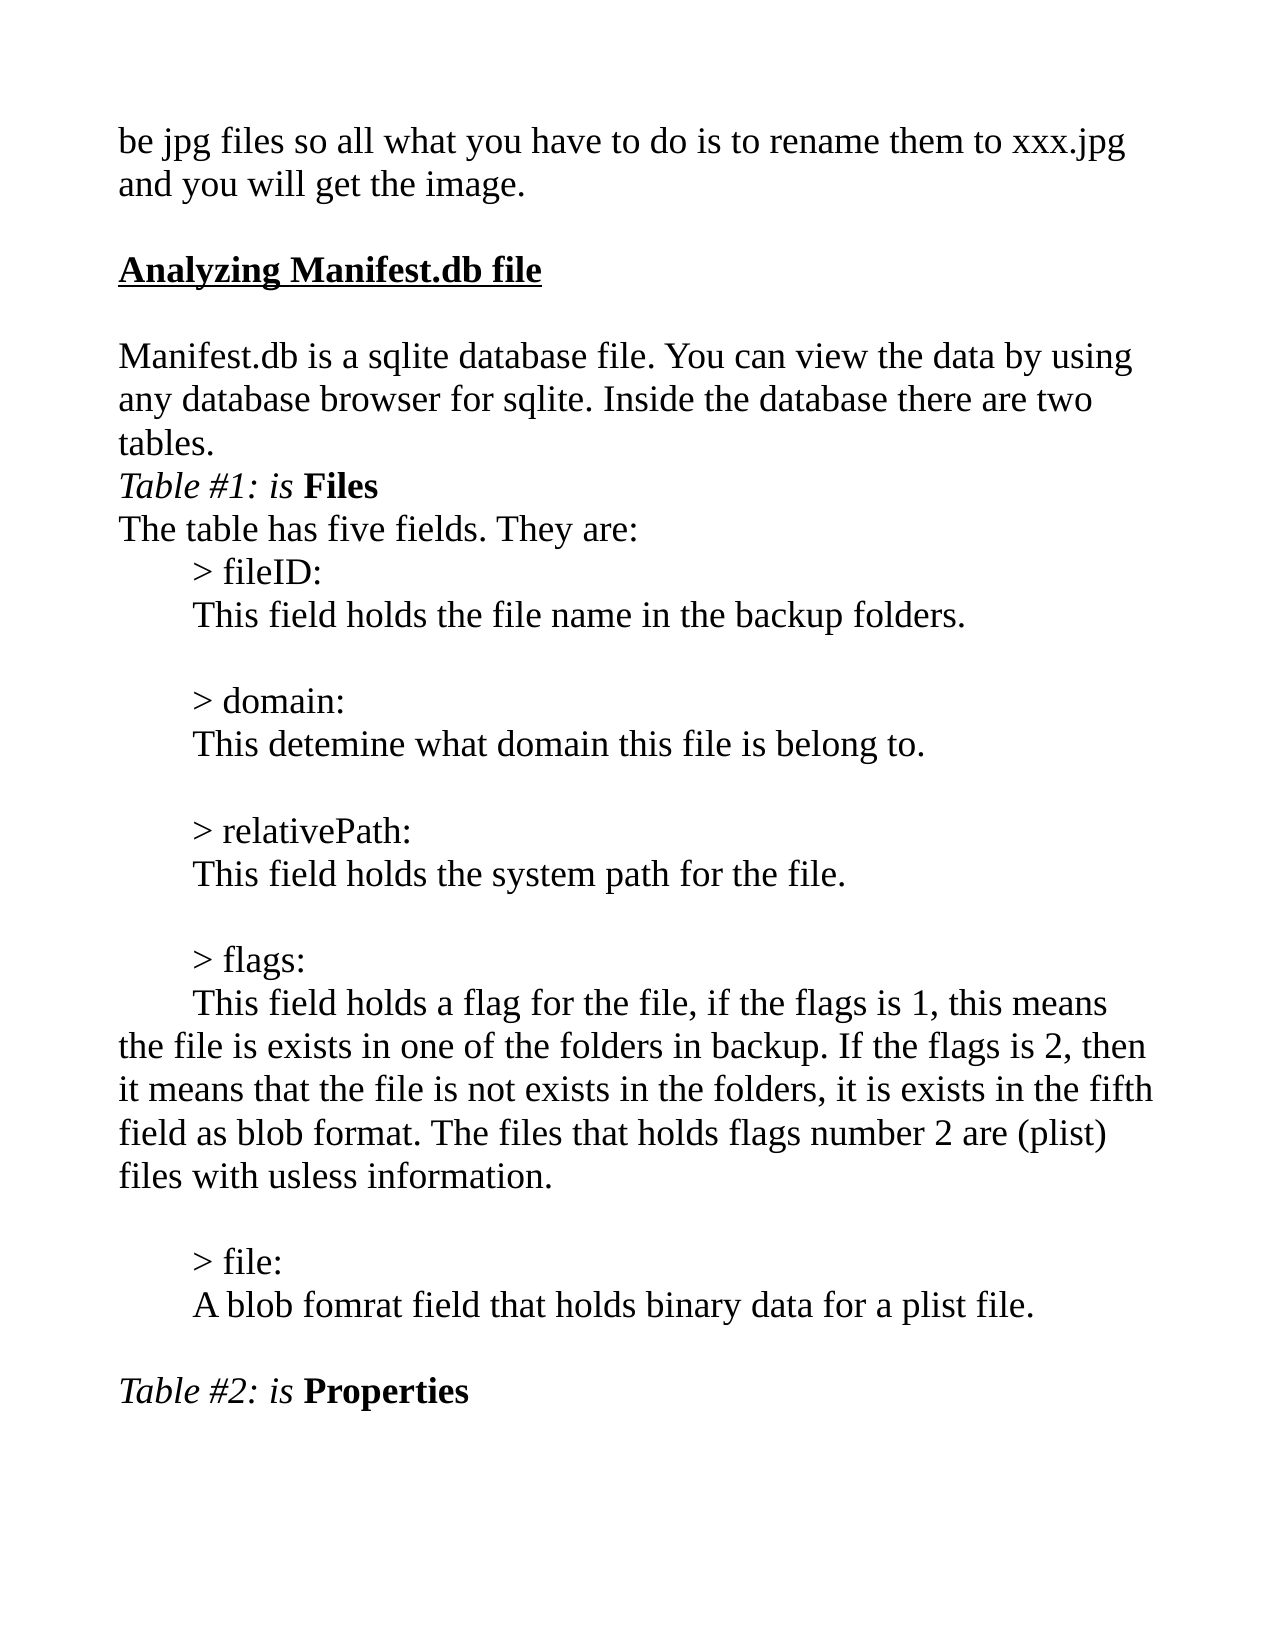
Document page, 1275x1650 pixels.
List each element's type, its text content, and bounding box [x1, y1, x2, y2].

text > domain: [118, 679, 1157, 722]
text A blob fomrat field that holds binary data for a plist file. [118, 1282, 1157, 1326]
text > fileID: [118, 549, 1157, 592]
text > relativePath: [118, 808, 1157, 851]
text This field holds the file name in the backup folders. [118, 592, 1157, 636]
text Table #1: is Files [118, 463, 1157, 506]
text This field holds the system path for the file. [118, 851, 1157, 894]
text The table has five fields. They are: [118, 506, 1157, 549]
text Manifest.db is a sqlite database file. You can view the data by using any database browser for sqlite. Inside the database there are two tables. [118, 334, 1157, 463]
text This detemine what domain this file is belong to. [118, 722, 1157, 765]
text This field holds a flag for the file, if the flags is 1, this means the file is exists in one of the folders in backup. If the flags is 2, then it means that the file is not exists in the folders, it is exists in the fifth field as blob format. The files that holds flags number 2 are (plist) files with usless information. [118, 981, 1157, 1196]
text > flags: [118, 937, 1157, 981]
text Analyzing Manifest.db file [118, 247, 1157, 291]
text be jpg files so all what you have to do is to rename them to xxx.jpg and you will get the image. [118, 118, 1157, 204]
text Table #2: is Properties [118, 1369, 1157, 1412]
text > file: [118, 1239, 1157, 1282]
